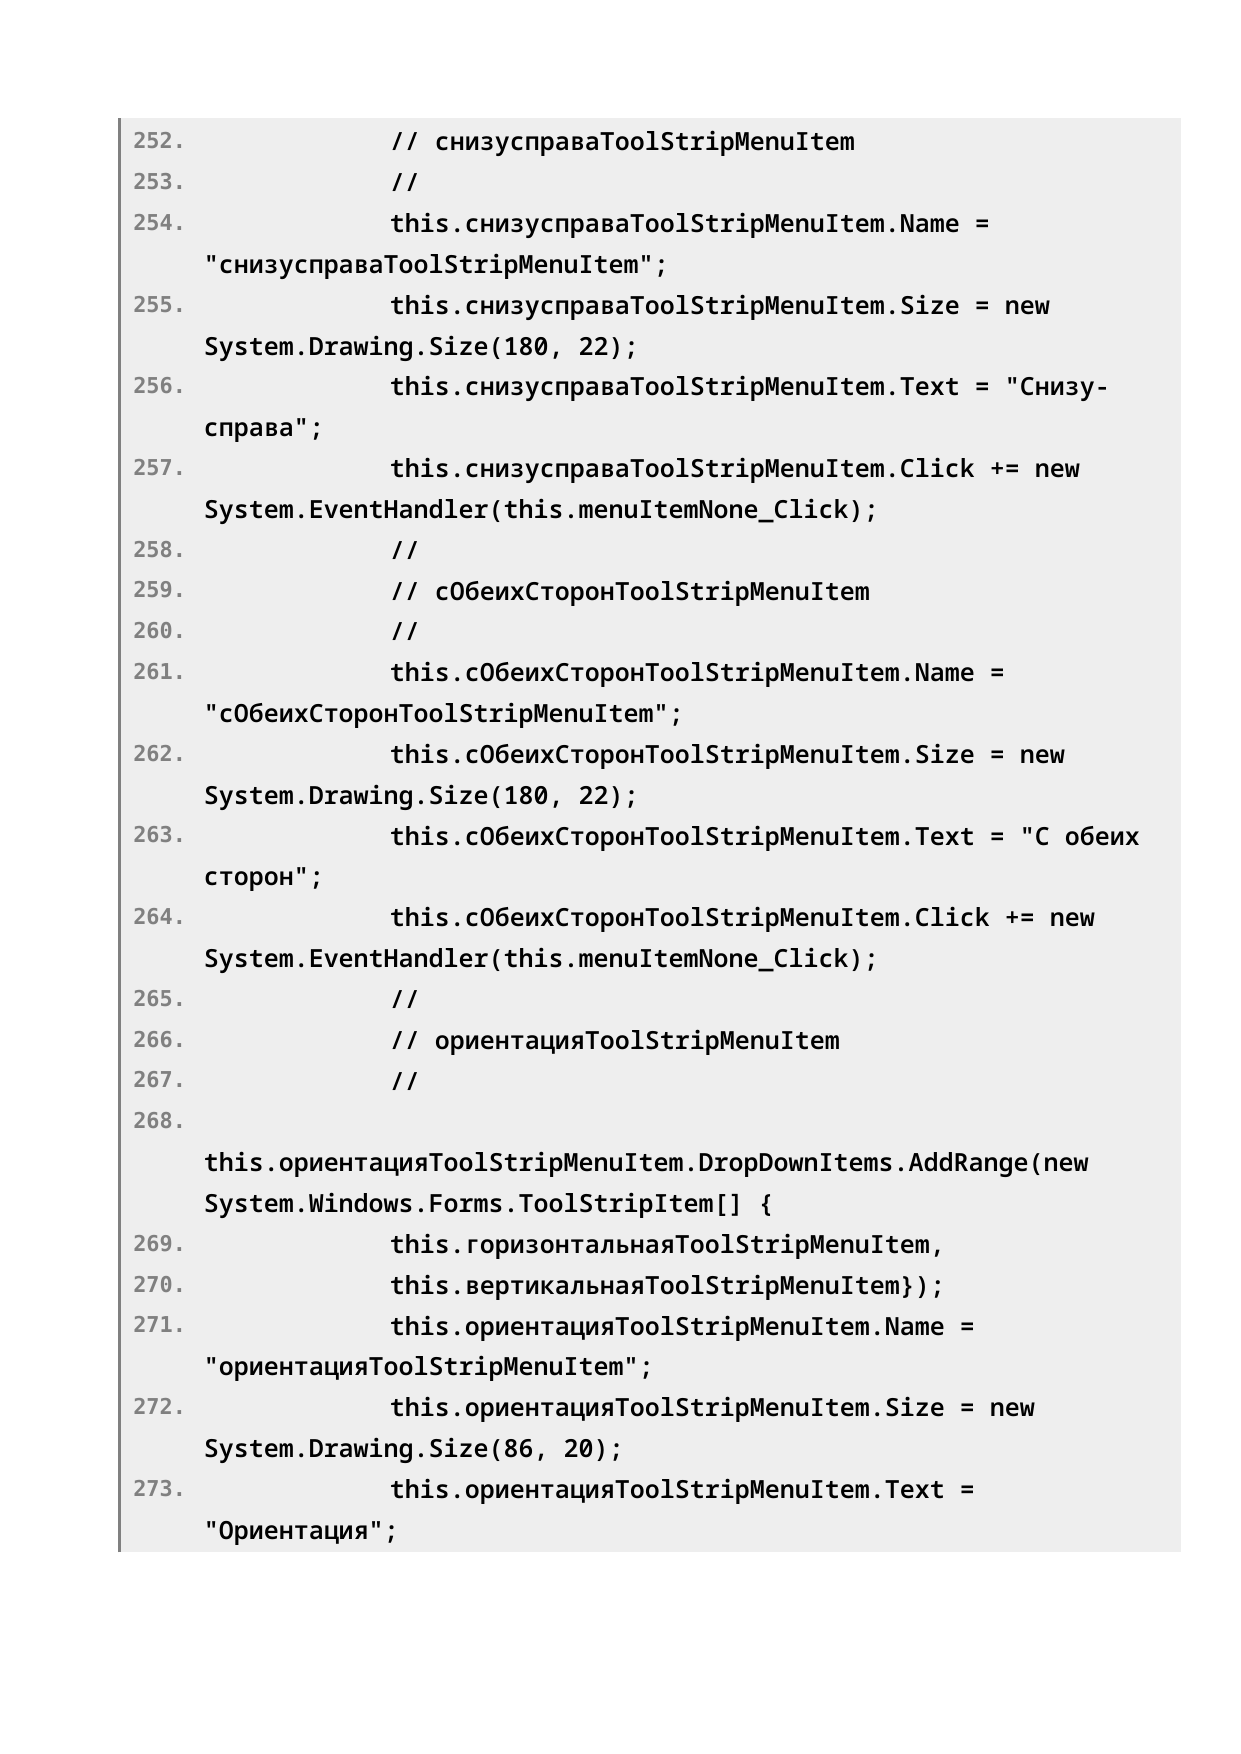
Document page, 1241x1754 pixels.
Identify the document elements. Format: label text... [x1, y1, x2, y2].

list this.вертикальнаяToolStripMenuItem}); [121, 1261, 1181, 1301]
list this.сОбеихСторонToolStripMenuItem.Name = "сОбеихСторонToolStripMenuItem"; [121, 649, 1181, 730]
list this.ориентацияToolStripMenuItem.DropDownItems.AddRange(new System.Windows.Forms.ToolStripItem[] { [121, 1098, 1181, 1220]
list // [121, 608, 1181, 648]
list this.ориентацияToolStripMenuItem.Size = new System.Drawing.Size(86, 20); [121, 1384, 1181, 1465]
list // [121, 526, 1181, 566]
list this.сОбеихСторонToolStripMenuItem.Click += new System.EventHandler(this.menuItemNone_Click); [121, 894, 1181, 975]
list this.горизонтальнаяToolStripMenuItem, [121, 1221, 1181, 1261]
list this.снизусправаToolStripMenuItem.Size = new System.Drawing.Size(180, 22); [121, 281, 1181, 362]
list this.ориентацияToolStripMenuItem.Name = "ориентацияToolStripMenuItem"; [121, 1302, 1181, 1383]
list // [121, 159, 1181, 199]
list this.сОбеихСторонToolStripMenuItem.Text = "С обеих сторон"; [121, 812, 1181, 893]
list this.сОбеихСторонToolStripMenuItem.Size = new System.Drawing.Size(180, 22); [121, 731, 1181, 811]
list this.снизусправаToolStripMenuItem.Text = "Снизу-справа"; [121, 363, 1181, 444]
list this.ориентацияToolStripMenuItem.Text = "Ориентация"; [121, 1466, 1181, 1552]
list // сОбеихСторонToolStripMenuItem [121, 567, 1181, 607]
list // [121, 976, 1181, 1016]
list // [121, 1057, 1181, 1097]
list // ориентацияToolStripMenuItem [121, 1016, 1181, 1056]
list this.снизусправаToolStripMenuItem.Click += new System.EventHandler(this.menuItemNone_Click); [121, 445, 1181, 526]
list // снизусправаToolStripMenuItem [121, 118, 1181, 158]
list this.снизусправаToolStripMenuItem.Name = "снизусправаToolStripMenuItem"; [121, 200, 1181, 281]
